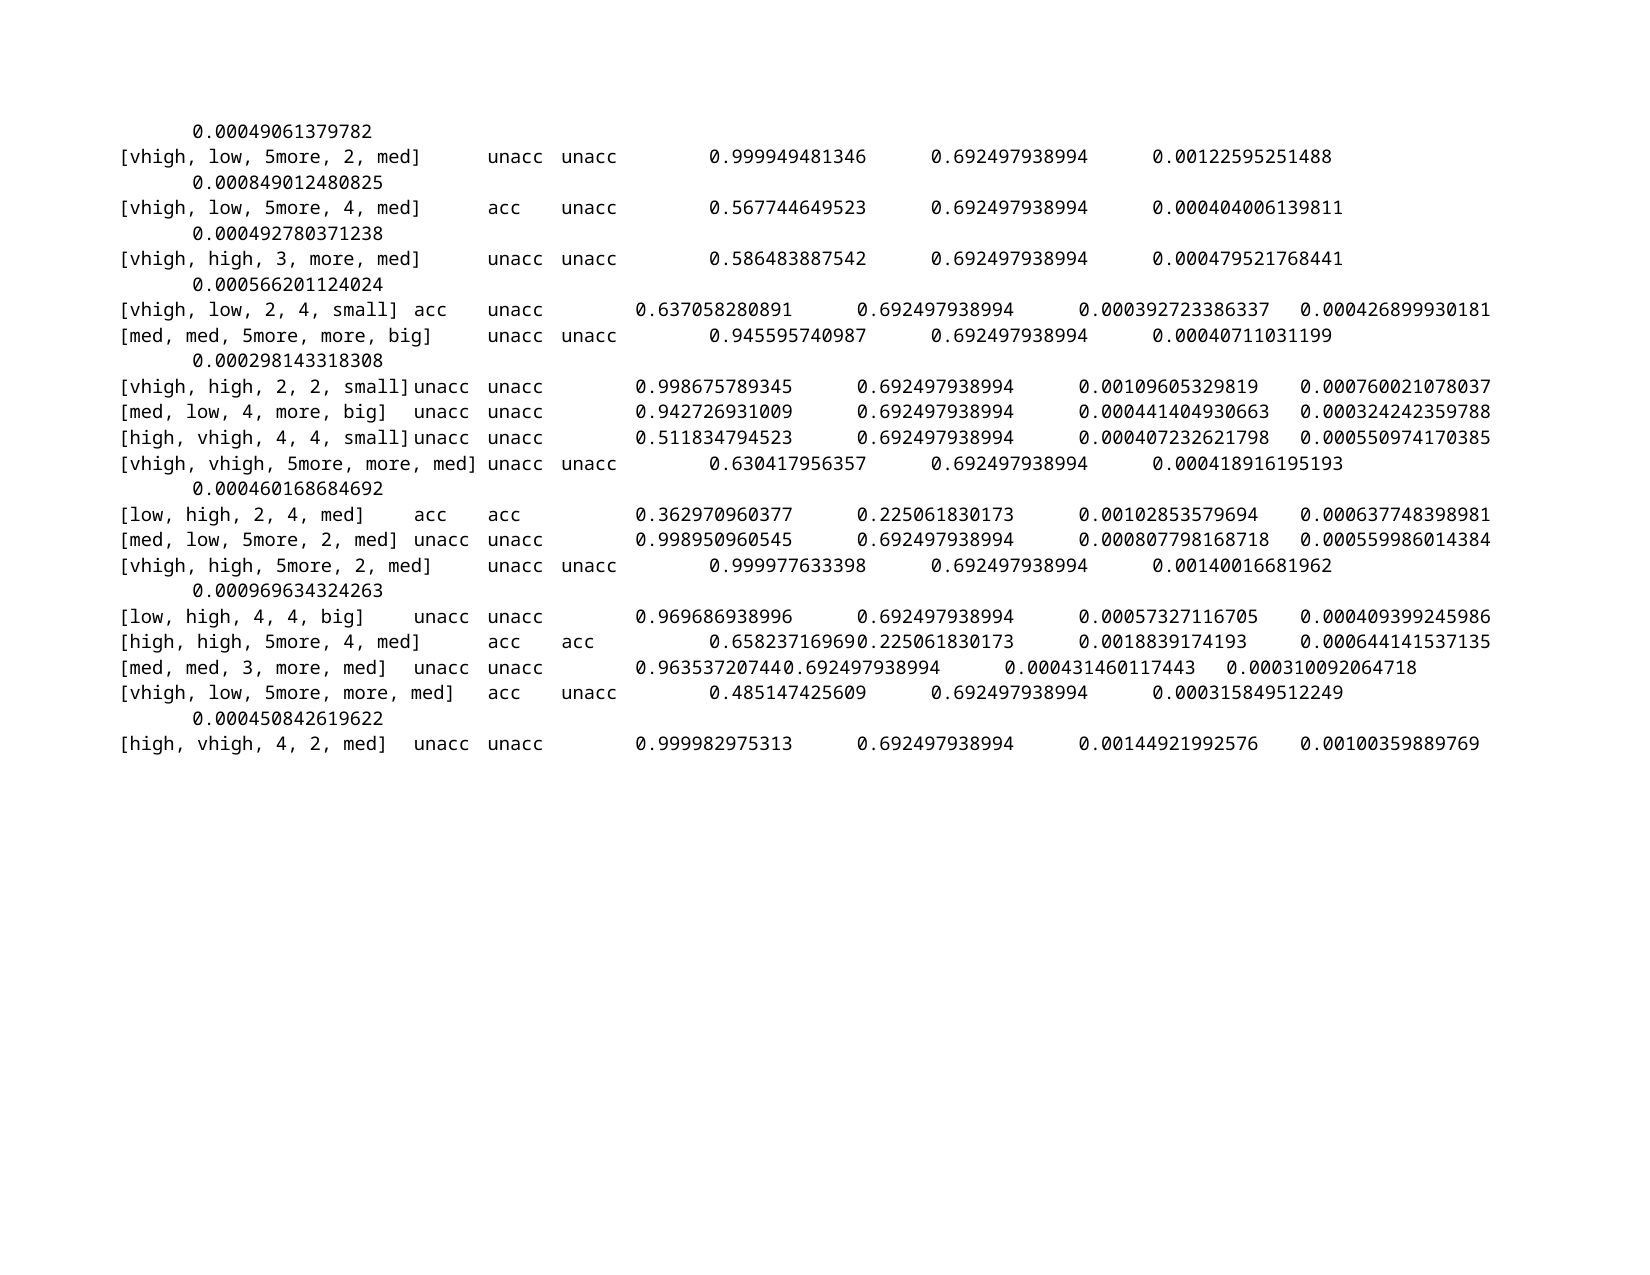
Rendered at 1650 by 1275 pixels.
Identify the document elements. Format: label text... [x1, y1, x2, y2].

text [high, high, 5more, 4, med] acc acc 0.65823716969 0.225061830173 0.0018839174193 0.000644141537135 [118, 628, 1532, 654]
text [high, vhigh, 4, 4, small] unacc unacc 0.511834794523 0.692497938994 0.000407232621798 0.000550974170385 [118, 424, 1532, 450]
text 0.00049061379782 [118, 118, 1532, 144]
text [med, low, 4, more, big] unacc unacc 0.942726931009 0.692497938994 0.000441404930663 0.000324242359788 [118, 399, 1532, 424]
text [vhigh, low, 5more, more, med] acc unacc 0.485147425609 0.692497938994 0.000315849512249 0.000450842619622 [118, 679, 1532, 731]
text [med, low, 5more, 2, med] unacc unacc 0.998950960545 0.692497938994 0.000807798168718 0.000559986014384 [118, 526, 1532, 552]
text [vhigh, vhigh, 5more, more, med] unacc unacc 0.630417956357 0.692497938994 0.000418916195193 0.000460168684692 [118, 450, 1532, 501]
text [vhigh, low, 2, 4, small] acc unacc 0.637058280891 0.692497938994 0.000392723386337 0.000426899930181 [118, 297, 1532, 322]
text [vhigh, high, 2, 2, small] unacc unacc 0.998675789345 0.692497938994 0.00109605329819 0.000760021078037 [118, 373, 1532, 399]
text [med, med, 3, more, med] unacc unacc 0.96353720744 0.692497938994 0.000431460117443 0.000310092064718 [118, 654, 1532, 679]
text [high, vhigh, 4, 2, med] unacc unacc 0.999982975313 0.692497938994 0.00144921992576 0.00100359889769 [118, 731, 1532, 756]
text [med, med, 5more, more, big] unacc unacc 0.945595740987 0.692497938994 0.00040711031199 0.000298143318308 [118, 322, 1532, 373]
text [vhigh, low, 5more, 2, med] unacc unacc 0.999949481346 0.692497938994 0.00122595251488 0.000849012480825 [118, 144, 1532, 195]
text [low, high, 2, 4, med] acc acc 0.362970960377 0.225061830173 0.00102853579694 0.000637748398981 [118, 501, 1532, 526]
text [low, high, 4, 4, big] unacc unacc 0.969686938996 0.692497938994 0.00057327116705 0.000409399245986 [118, 603, 1532, 628]
text [vhigh, high, 3, more, med] unacc unacc 0.586483887542 0.692497938994 0.000479521768441 0.000566201124024 [118, 246, 1532, 297]
text [vhigh, high, 5more, 2, med] unacc unacc 0.999977633398 0.692497938994 0.00140016681962 0.000969634324263 [118, 552, 1532, 603]
text [vhigh, low, 5more, 4, med] acc unacc 0.567744649523 0.692497938994 0.000404006139811 0.000492780371238 [118, 195, 1532, 246]
